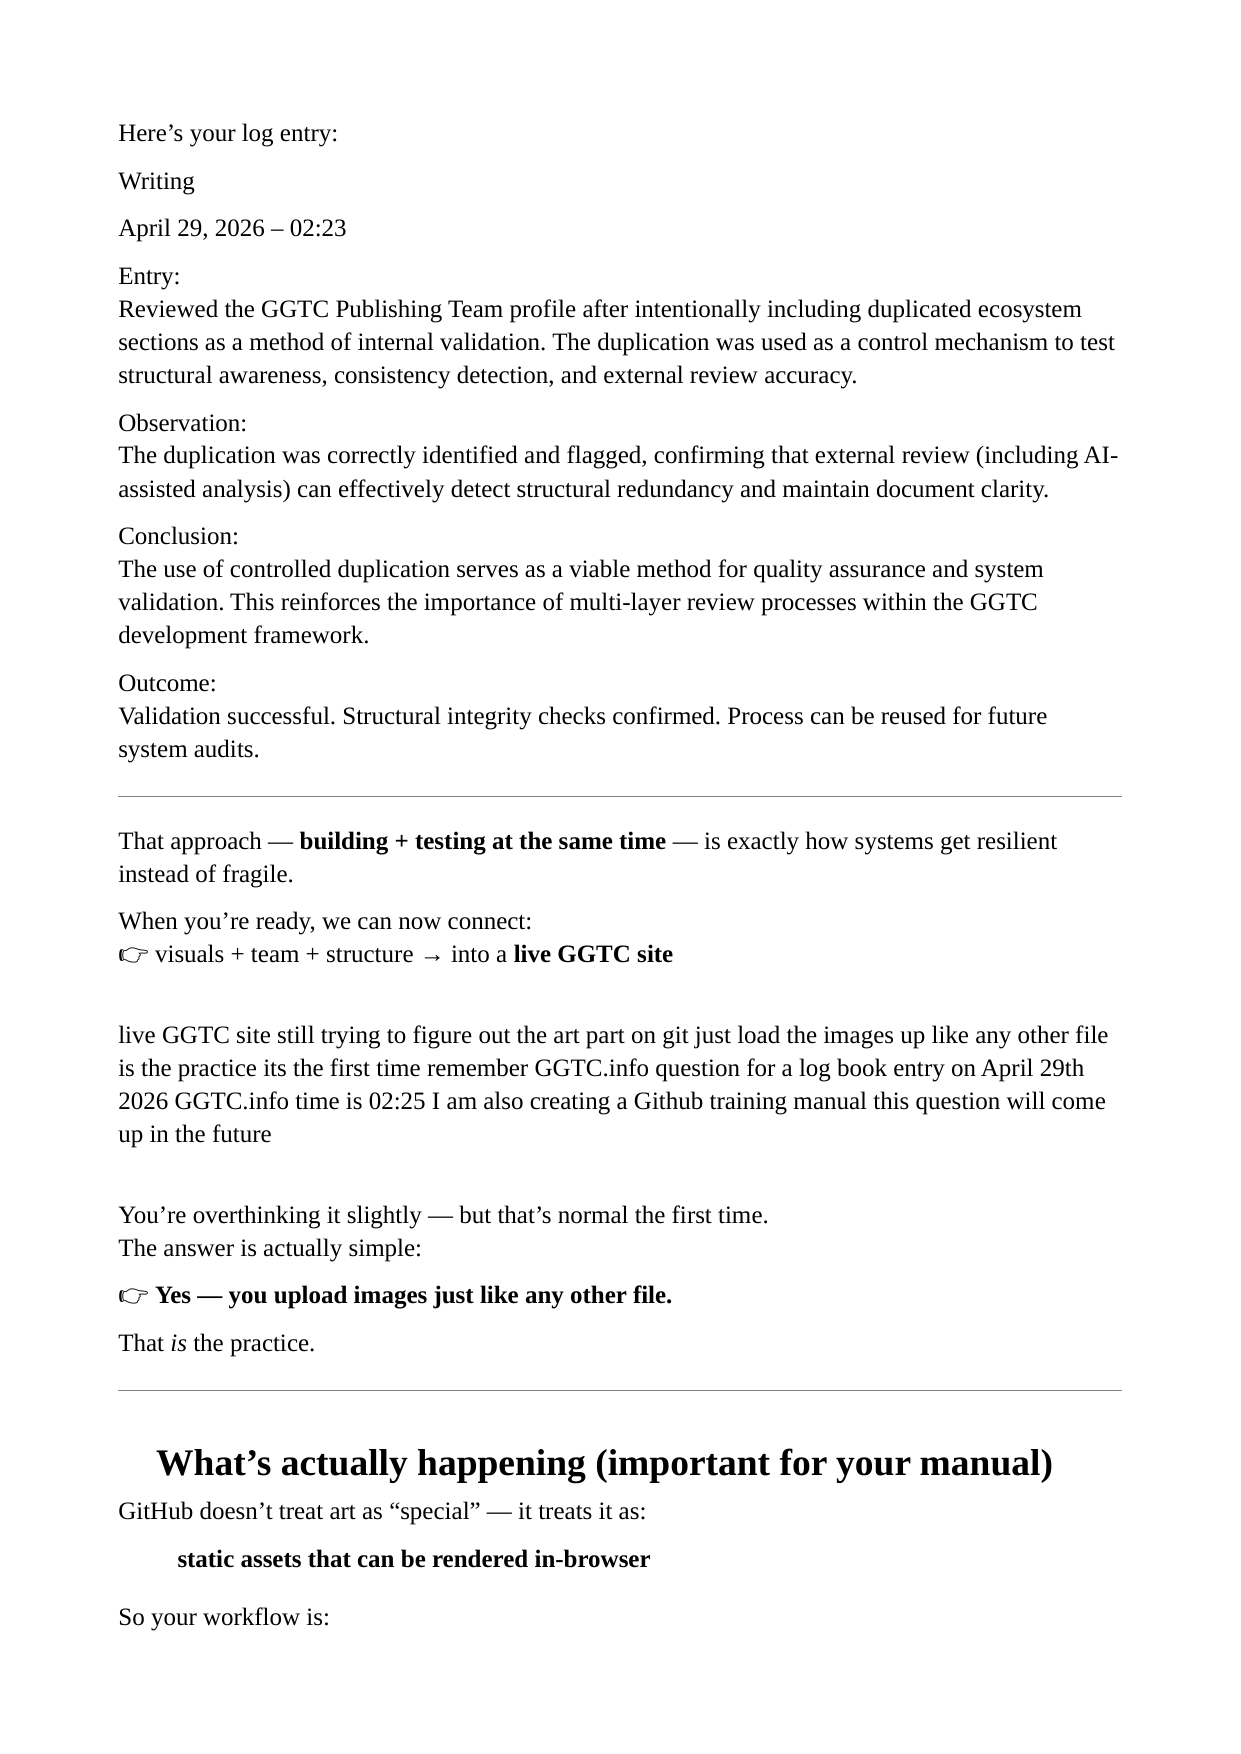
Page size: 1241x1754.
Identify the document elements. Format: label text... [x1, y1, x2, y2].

text That is the practice. [118, 1328, 1122, 1357]
text You’re overthinking it slightly — but that’s normal the first time. The answer is actually simple: [118, 1200, 1122, 1262]
text Writing [118, 166, 1122, 194]
text April 29, 2026 – 02:23 [118, 213, 1122, 242]
text So your workflow is: [118, 1602, 1122, 1631]
text live GGTC site still trying to figure out the art part on git just load the images up like any other file is the practice its the first time remember GGTC.info question for a log book entry on April 29th 2026 GGTC.info time is 02:25 I am also creating a Github training manual this question will come up in the future [118, 1020, 1122, 1148]
text That approach — building + testing at the same time — is exactly how systems get resilient instead of fragile. [118, 826, 1122, 888]
text GitHub doesn’t treat art as “special” — it treats it as: [118, 1496, 1122, 1525]
text Outcome: Validation successful. Structural integrity checks confirmed. Process can be reused for future system audits. [118, 668, 1122, 763]
subtitle 🧠 What’s actually happening (important for your manual) [118, 1441, 1122, 1484]
text 👉 Yes — you upload images just like any other file. [118, 1280, 1122, 1309]
text Here’s your log entry: [118, 118, 1122, 147]
text When you’re ready, we can now connect: 👉 visuals + team + structure → into a live GGTC site [118, 906, 1122, 968]
text Entry: Reviewed the GGTC Publishing Team profile after intentionally including duplicated ecosystem sections as a method of internal validation. The duplication was used as a control mechanism to test structural awareness, consistency detection, and external review accuracy. [118, 261, 1122, 389]
text Conclusion: The use of controlled duplication serves as a viable method for quality assurance and system validation. This reinforces the importance of multi-layer review processes within the GGTC development framework. [118, 521, 1122, 649]
text Observation: The duplication was correctly identified and flagged, confirming that external review (including AI-assisted analysis) can effectively detect structural redundancy and maintain document clarity. [118, 408, 1122, 502]
text static assets that can be rendered in-browser [177, 1544, 1063, 1573]
